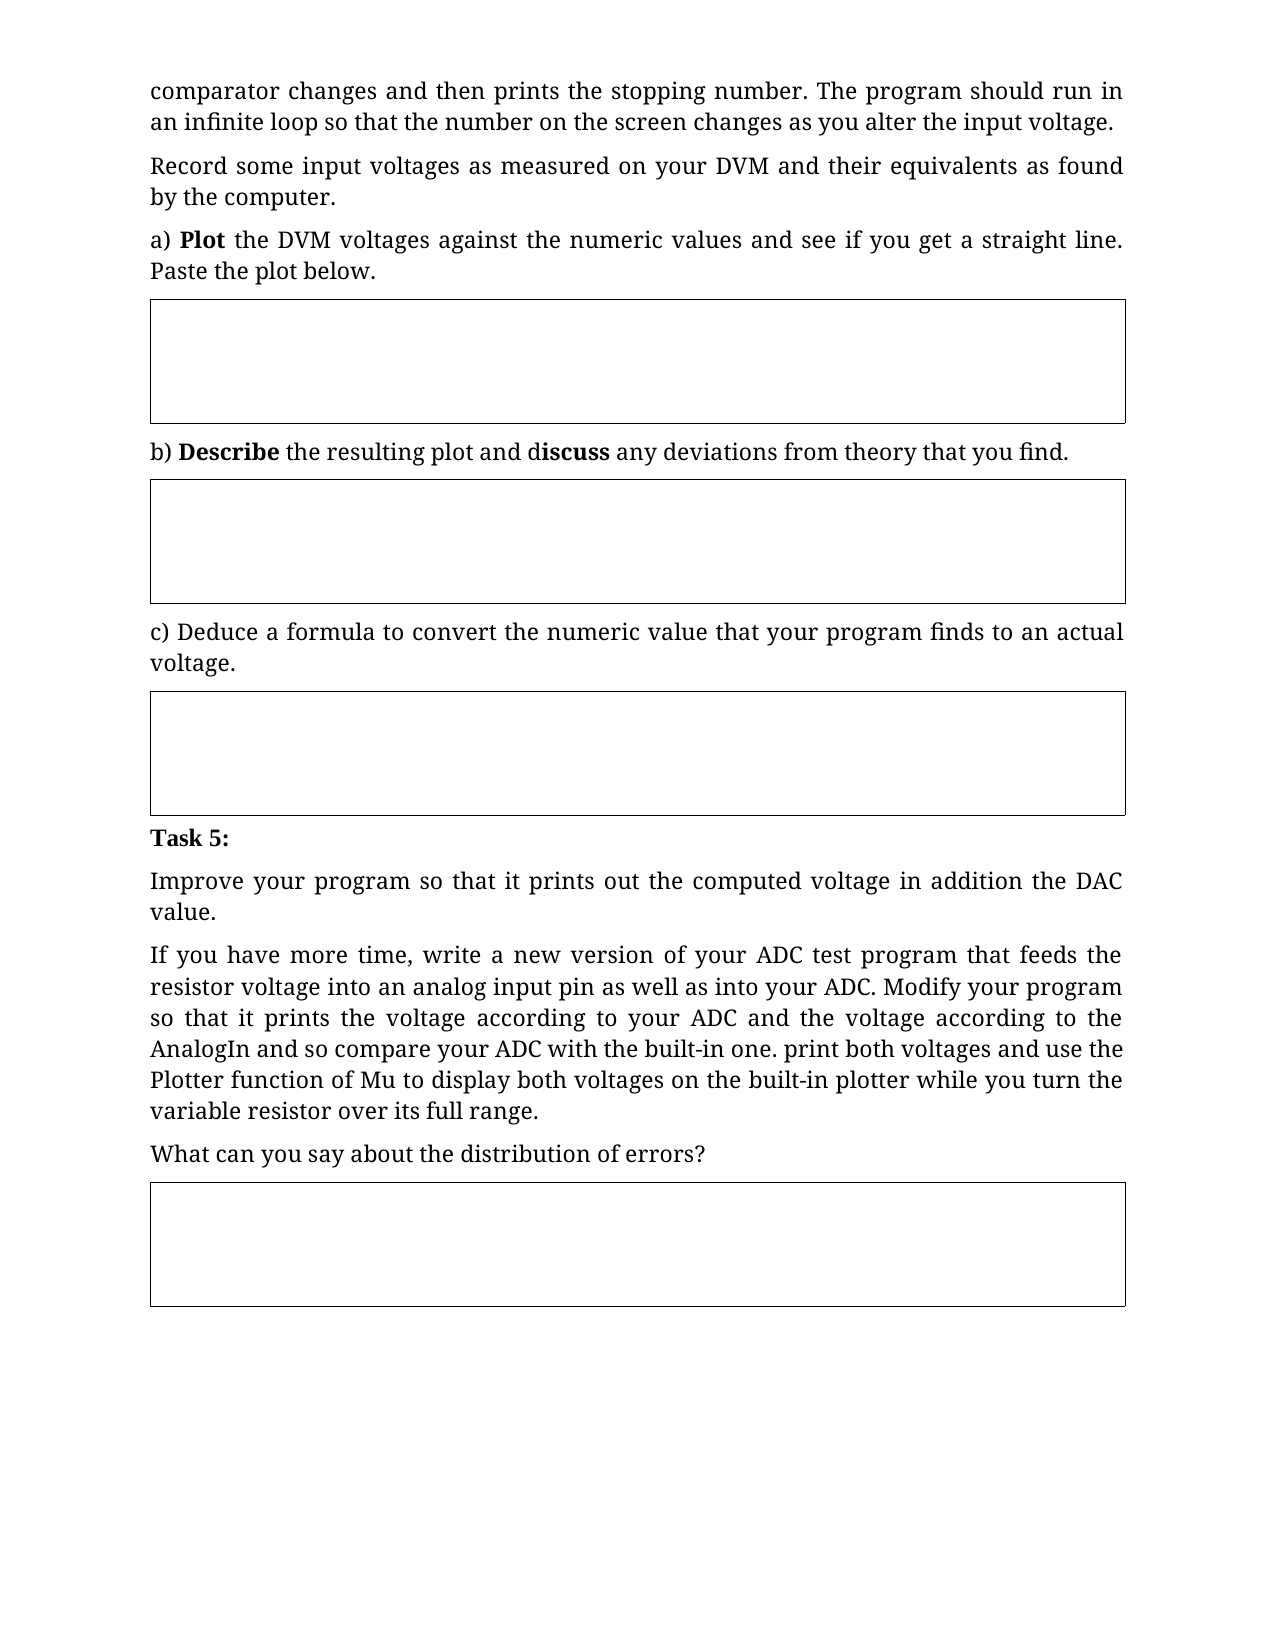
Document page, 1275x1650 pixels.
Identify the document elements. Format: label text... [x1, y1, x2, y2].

text b) Describe the resulting plot and discuss any deviations from theory that you find. [150, 436, 1125, 467]
text If you have more time, write a new version of your ADC test program that feeds the resistor voltage into an analog input pin as well as into your ADC. Modify your program so that it prints the voltage according to your ADC and the voltage according to the AnalogIn and so compare your ADC with the built-in one. print both voltages and use the Plotter function of Mu to display both voltages on the built-in plotter while you turn the variable resistor over its full range. [150, 939, 1125, 1126]
text Improve your program so that it prints out the computed voltage in addition the DAC value. [150, 865, 1125, 927]
text Record some input voltages as measured on your DVM and their equivalents as found by the computer. [150, 149, 1125, 212]
text What can you say about the distribution of errors? [150, 1138, 1125, 1169]
text a) Plot the DVM voltages against the numeric values and see if you get a straight line. Paste the plot below. [150, 224, 1125, 286]
text comparator changes and then prints the stopping number. The program should run in an infinite loop so that the number on the screen changes as you alter the input voltage. [150, 75, 1125, 137]
text Task 5: [150, 823, 1125, 852]
text c) Deduce a formula to convert the numeric value that your program finds to an actual voltage. [150, 616, 1125, 678]
